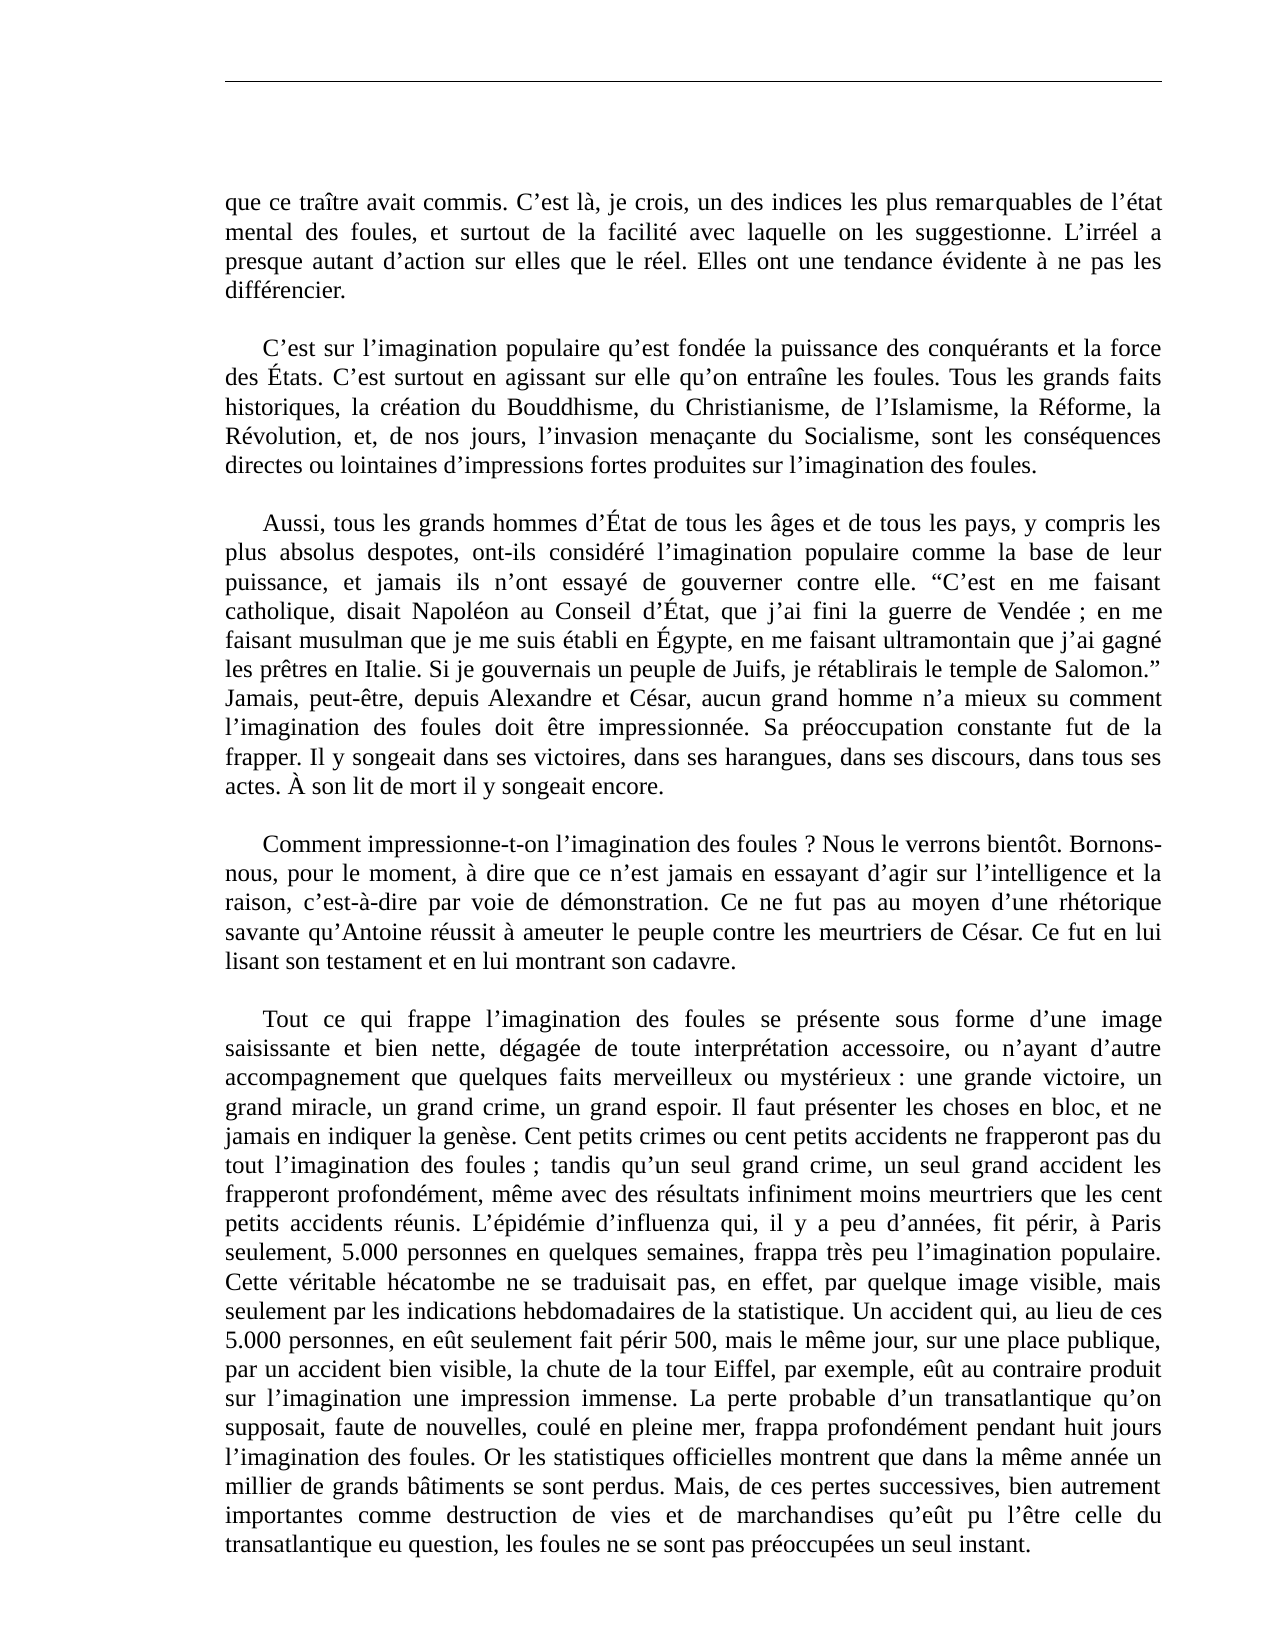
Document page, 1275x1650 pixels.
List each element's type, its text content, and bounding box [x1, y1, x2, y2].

text Tout ce qui frappe l’imagination des foules se pré­sente sous forme d’une image saisissante et bien nette, dégagée de toute interprétation accessoire, ou n’ayant d’autre accompagnement que quelques faits merveilleux ou mystérieux : une grande victoire, un grand miracle, un grand crime, un grand espoir. Il faut présenter les choses en bloc, et ne jamais en indiquer la genèse. Cent petits crimes ou cent petits accidents ne frapperont pas du tout l’imagination des foules ; tandis qu’un seul grand crime, un seul grand accident les frapperont profondément, même avec des résultats infiniment moins meur­triers que les cent petits accidents réunis. L’épidémie d’influenza qui, il y a peu d’années, fit périr, à Paris seulement, 5.000 personnes en quelques semaines, frappa très peu l’imagination populaire. Cette véritable hécatombe ne se traduisait pas, en effet, par quelque image visible, mais seulement par les indications hebdoma­daires de la statistique. Un accident qui, au lieu de ces 5.000 personnes, en eût seulement fait périr 500, mais le même jour, sur une place publique, par un accident bien visible, la chute de la tour Eiffel, par exemple, eût au contraire produit sur l’imagination une impression immense. La perte probable d’un transatlantique qu’on supposait, faute de nouvelles, coulé en pleine mer, frappa profondément pendant huit jours l’imagination des foules. Or les statistiques officielles montrent que dans la même année un millier de grands bâtiments se sont perdus. Mais, de ces pertes successives, bien autrement importantes comme destruction de vies et de marchan­dises qu’eût pu l’être celle du transatlantique eu question, les foules ne se sont pas préoccupées un seul instant. [225, 1004, 1162, 1558]
text Aussi, tous les grands hommes d’État de tous les âges et de tous les pays, y compris les plus absolus despotes, ont-ils considéré l’imagination populaire comme la base de leur puissance, et jamais ils n’ont essayé de gouverner contre elle. “C’est en me faisant catholique, disait Napoléon au Conseil d’État, que j’ai fini la guerre de Vendée ; en me faisant musulman que je me suis établi en Égypte, en me faisant ultramontain que j’ai gagné les prêtres en Italie. Si je gouvernais un peuple de Juifs, je rétablirais le temple de Salomon.” Jamais, peut-être, depuis Alexandre et César, aucun grand homme n’a mieux su comment l’imagination des foules doit être impres­sionnée. Sa préoccupation constante fut de la frapper. Il y songeait dans ses victoires, dans ses harangues, dans ses discours, dans tous ses actes. À son lit de mort il y songeait encore. [225, 508, 1162, 800]
text que ce traître avait commis. C’est là, je crois, un des indices les plus remar­quables de l’état mental des foules, et surtout de la facilité avec laquelle on les suggestionne. L’irréel a presque autant d’action sur elles que le réel. Elles ont une tendance évidente à ne pas les différencier. [225, 187, 1162, 304]
text Comment impressionne-t-on l’imagination des foules ? Nous le verrons bientôt. Bornons-nous, pour le moment, à dire que ce n’est jamais en essayant d’agir sur l’intelligence et la raison, c’est-à-dire par voie de démonstration. Ce ne fut pas au moyen d’une rhétorique savante qu’Antoine réussit à ameuter le peuple contre les meurtriers de César. Ce fut en lui lisant son testament et en lui montrant son cadavre. [225, 829, 1162, 975]
text C’est sur l’imagination populaire qu’est fondée la puissance des conquérants et la force des États. C’est surtout en agissant sur elle qu’on entraîne les foules. Tous les grands faits historiques, la création du Bouddhisme, du Christianisme, de l’Islamisme, la Réforme, la Révolution, et, de nos jours, l’invasion menaçante du Socialisme, sont les conséquences directes ou lointaines d’impressions fortes produites sur l’imagina­tion des foules. [225, 333, 1162, 479]
